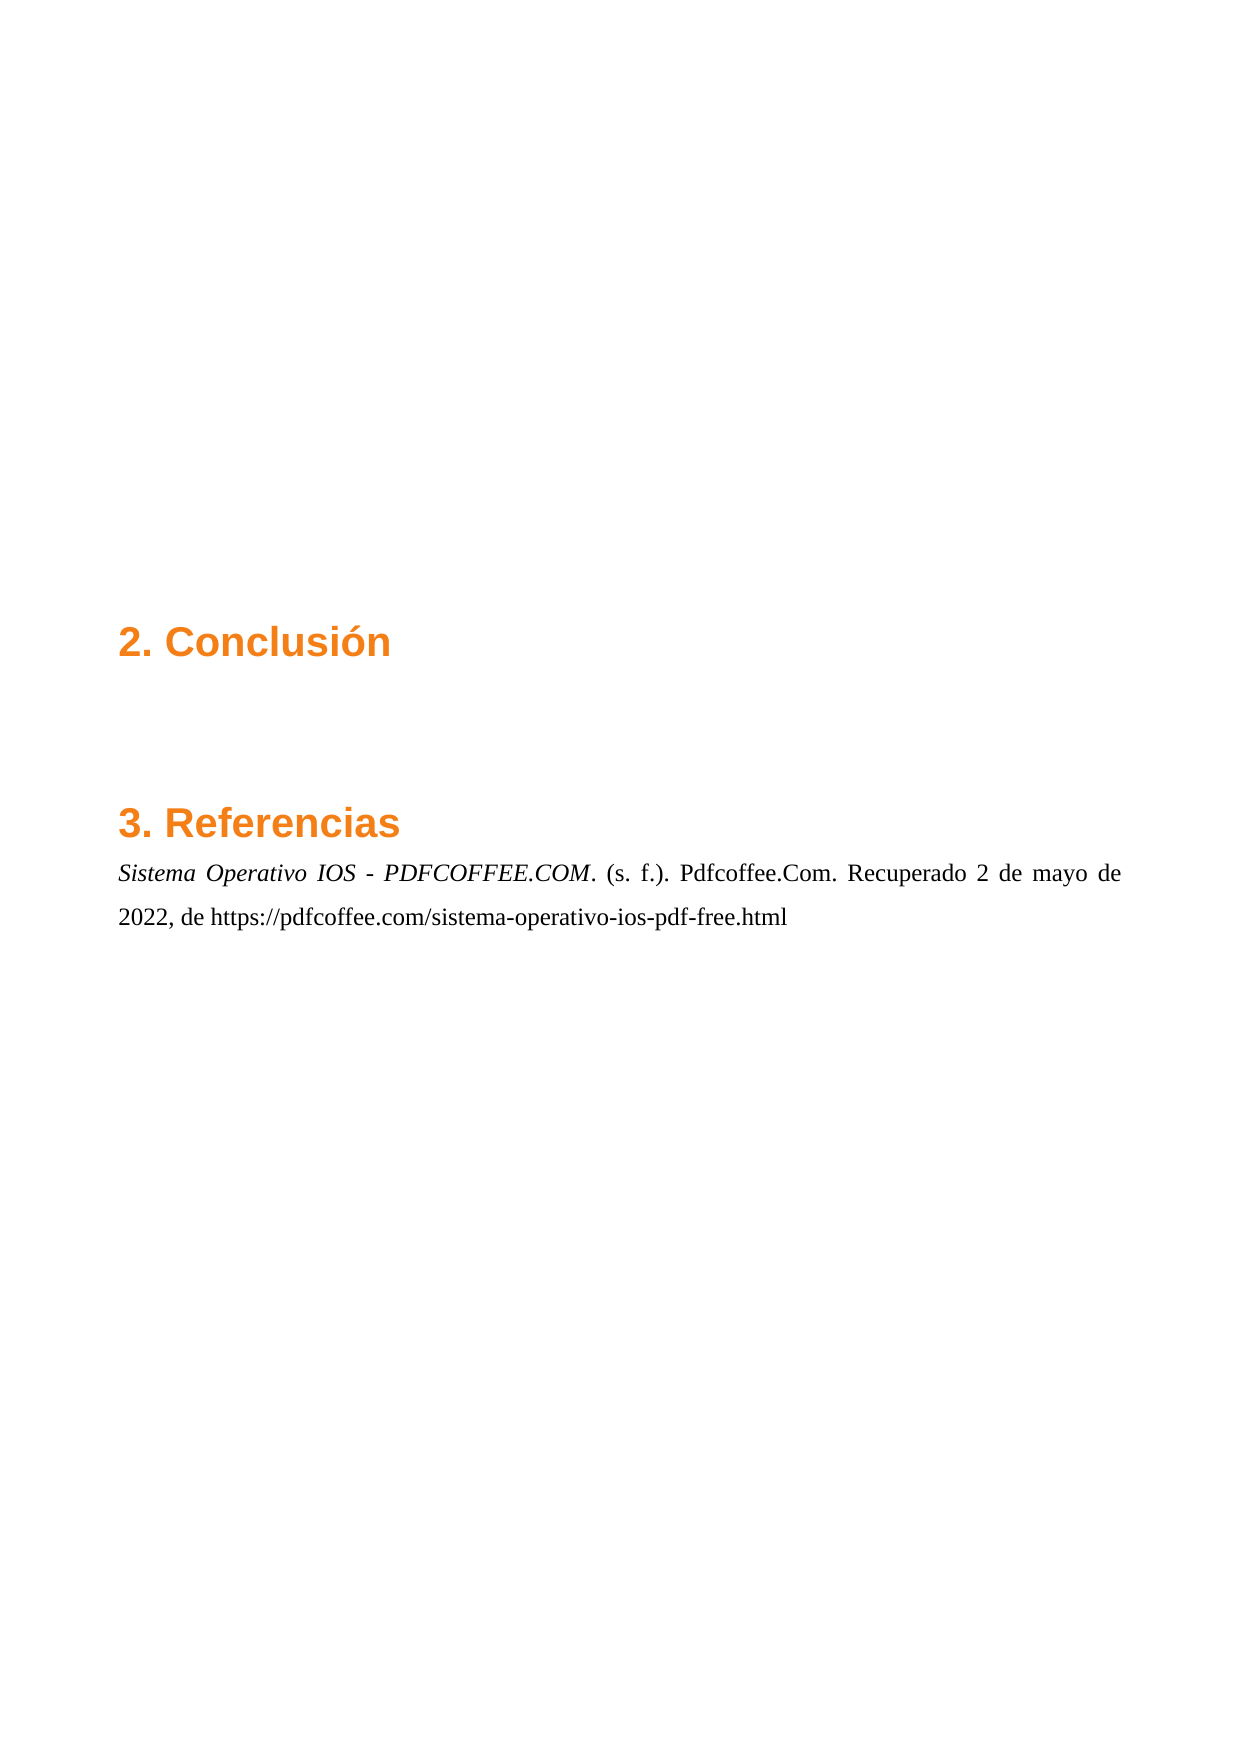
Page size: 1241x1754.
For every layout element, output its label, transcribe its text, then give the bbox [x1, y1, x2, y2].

subtitle 3. Referencias [118, 798, 1122, 846]
text Sistema Operativo IOS - PDFCOFFEE.COM. (s. f.). Pdfcoffee.Com. Recuperado 2 de mayo de 2022, de https://pdfcoffee.com/sistema-operativo-ios-pdf-free.html [118, 858, 1122, 930]
subtitle 2. Conclusión [118, 617, 1122, 665]
